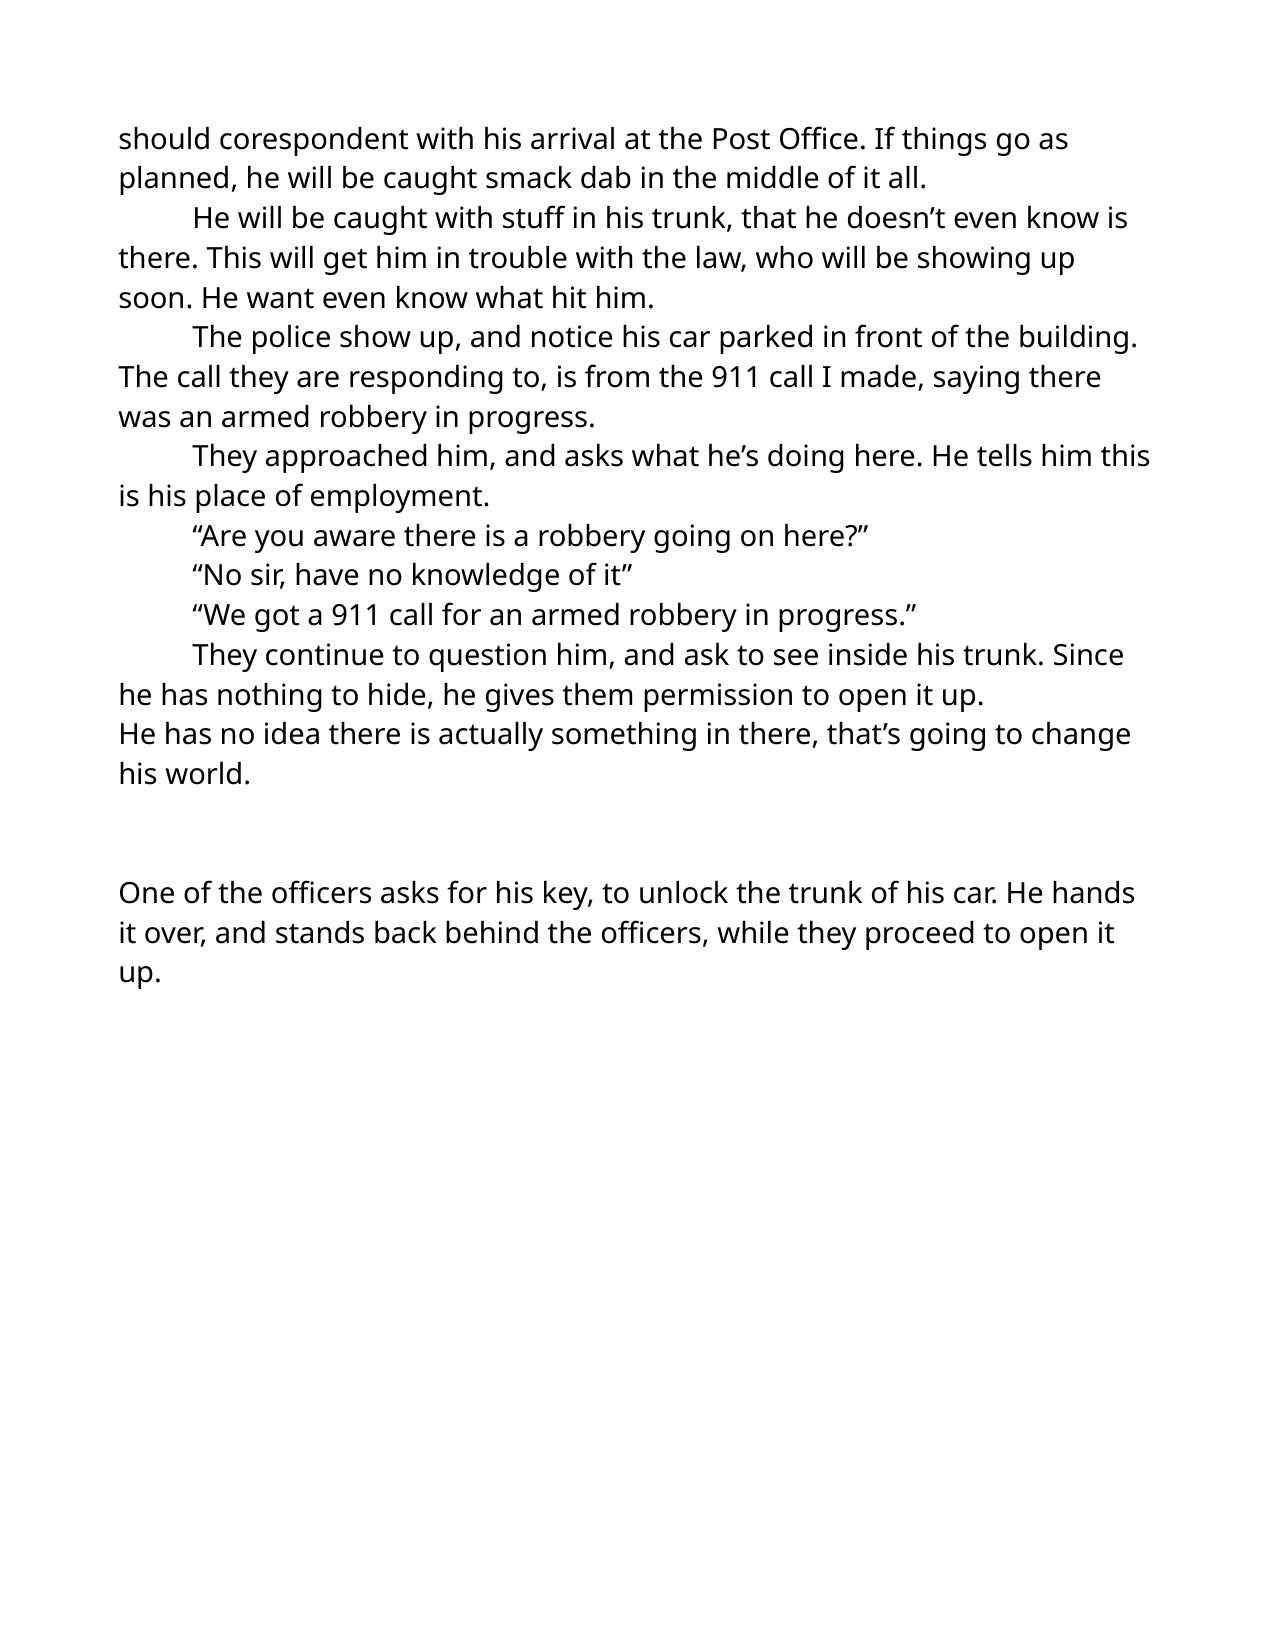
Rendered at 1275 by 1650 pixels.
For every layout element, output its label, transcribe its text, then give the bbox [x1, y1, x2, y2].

text “We got a 911 call for an armed robbery in progress.” [118, 594, 1157, 634]
text One of the officers asks for his key, to unlock the trunk of his car. He hands it over, and stands back behind the officers, while they proceed to open it up. [118, 872, 1157, 991]
text “Are you aware there is a robbery going on here?” [118, 515, 1157, 555]
text He will be caught with stuff in his trunk, that he doesn’t even know is there. This will get him in trouble with the law, who will be showing up soon. He want even know what hit him. [118, 197, 1157, 317]
text He has no idea there is actually something in there, that’s going to change his world. [118, 713, 1157, 793]
text should corespondent with his arrival at the Post Office. If things go as planned, he will be caught smack dab in the middle of it all. [118, 118, 1157, 197]
text They approached him, and asks what he’s doing here. He tells him this is his place of employment. [118, 436, 1157, 515]
text The police show up, and notice his car parked in front of the building. The call they are responding to, is from the 911 call I made, saying there was an armed robbery in progress. [118, 317, 1157, 436]
text They continue to question him, and ask to see inside his trunk. Since he has nothing to hide, he gives them permission to open it up. [118, 634, 1157, 713]
text “No sir, have no knowledge of it” [118, 555, 1157, 594]
